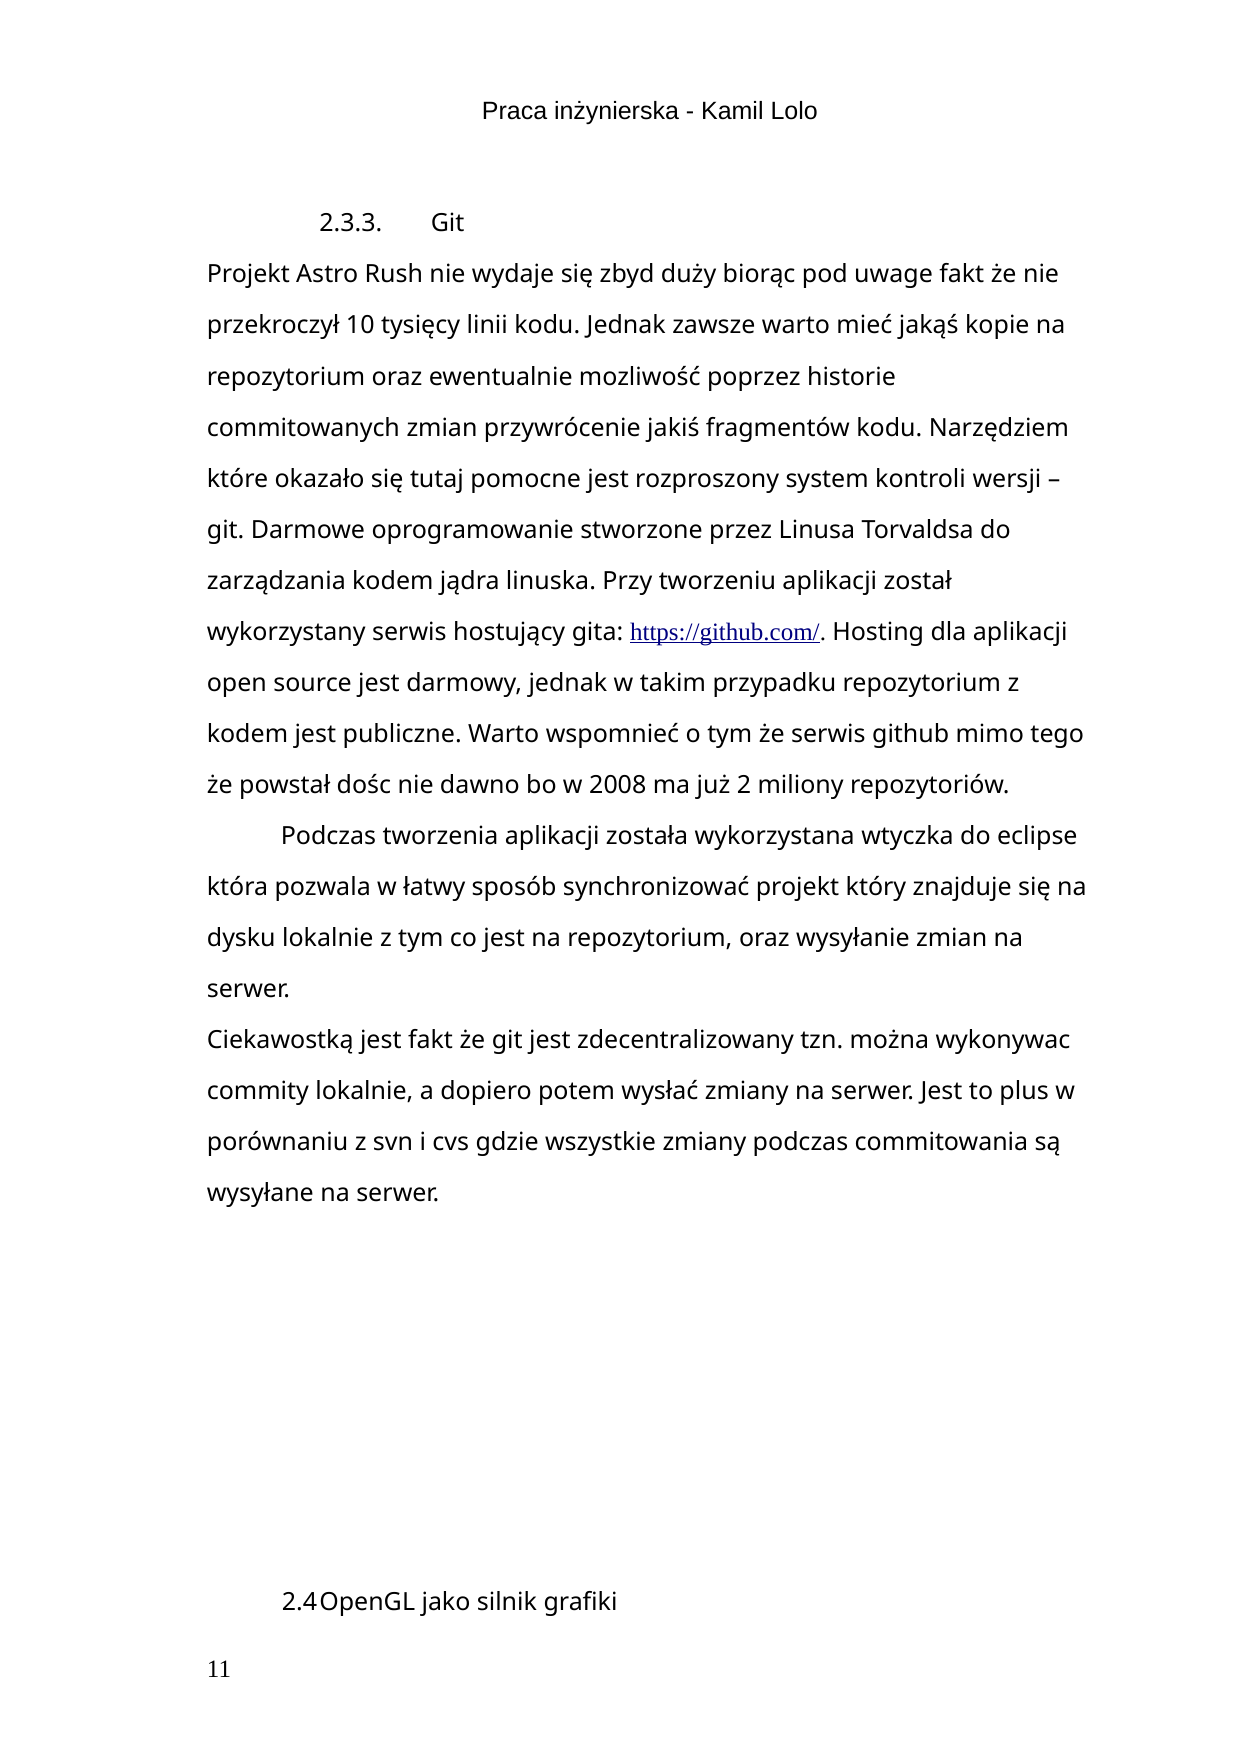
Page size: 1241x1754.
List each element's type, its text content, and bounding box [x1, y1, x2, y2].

list OpenGL jako silnik grafiki [282, 1583, 1093, 1617]
text Ciekawostką jest fakt że git jest zdecentralizowany tzn. można wykonywac commity lokalnie, a dopiero potem wysłać zmiany na serwer. Jest to plus w porównaniu z svn i cvs gdzie wszystkie zmiany podczas commitowania są wysyłane na serwer. [207, 1022, 1093, 1209]
text Projekt Astro Rush nie wydaje się zbyd duży biorąc pod uwage fakt że nie przekroczył 10 tysięcy linii kodu. Jednak zawsze warto mieć jakąś kopie na repozytorium oraz ewentualnie mozliwość poprzez historie commitowanych zmian przywrócenie jakiś fragmentów kodu. Narzędziem które okazało się tutaj pomocne jest rozproszony system kontroli wersji – git. Darmowe oprogramowanie stworzone przez Linusa Torvaldsa do zarządzania kodem jądra linuska. Przy tworzeniu aplikacji został wykorzystany serwis hostujący gita: https://github.com/. Hosting dla aplikacji open source jest darmowy, jednak w takim przypadku repozytorium z kodem jest publiczne. Warto wspomnieć o tym że serwis github mimo tego że powstał dośc nie dawno bo w 2008 ma już 2 miliony repozytoriów. [207, 256, 1093, 801]
list Git [319, 205, 1093, 239]
text Podczas tworzenia aplikacji została wykorzystana wtyczka do eclipse która pozwala w łatwy sposób synchronizować projekt który znajduje się na dysku lokalnie z tym co jest na repozytorium, oraz wysyłanie zmian na serwer. [207, 818, 1093, 1005]
